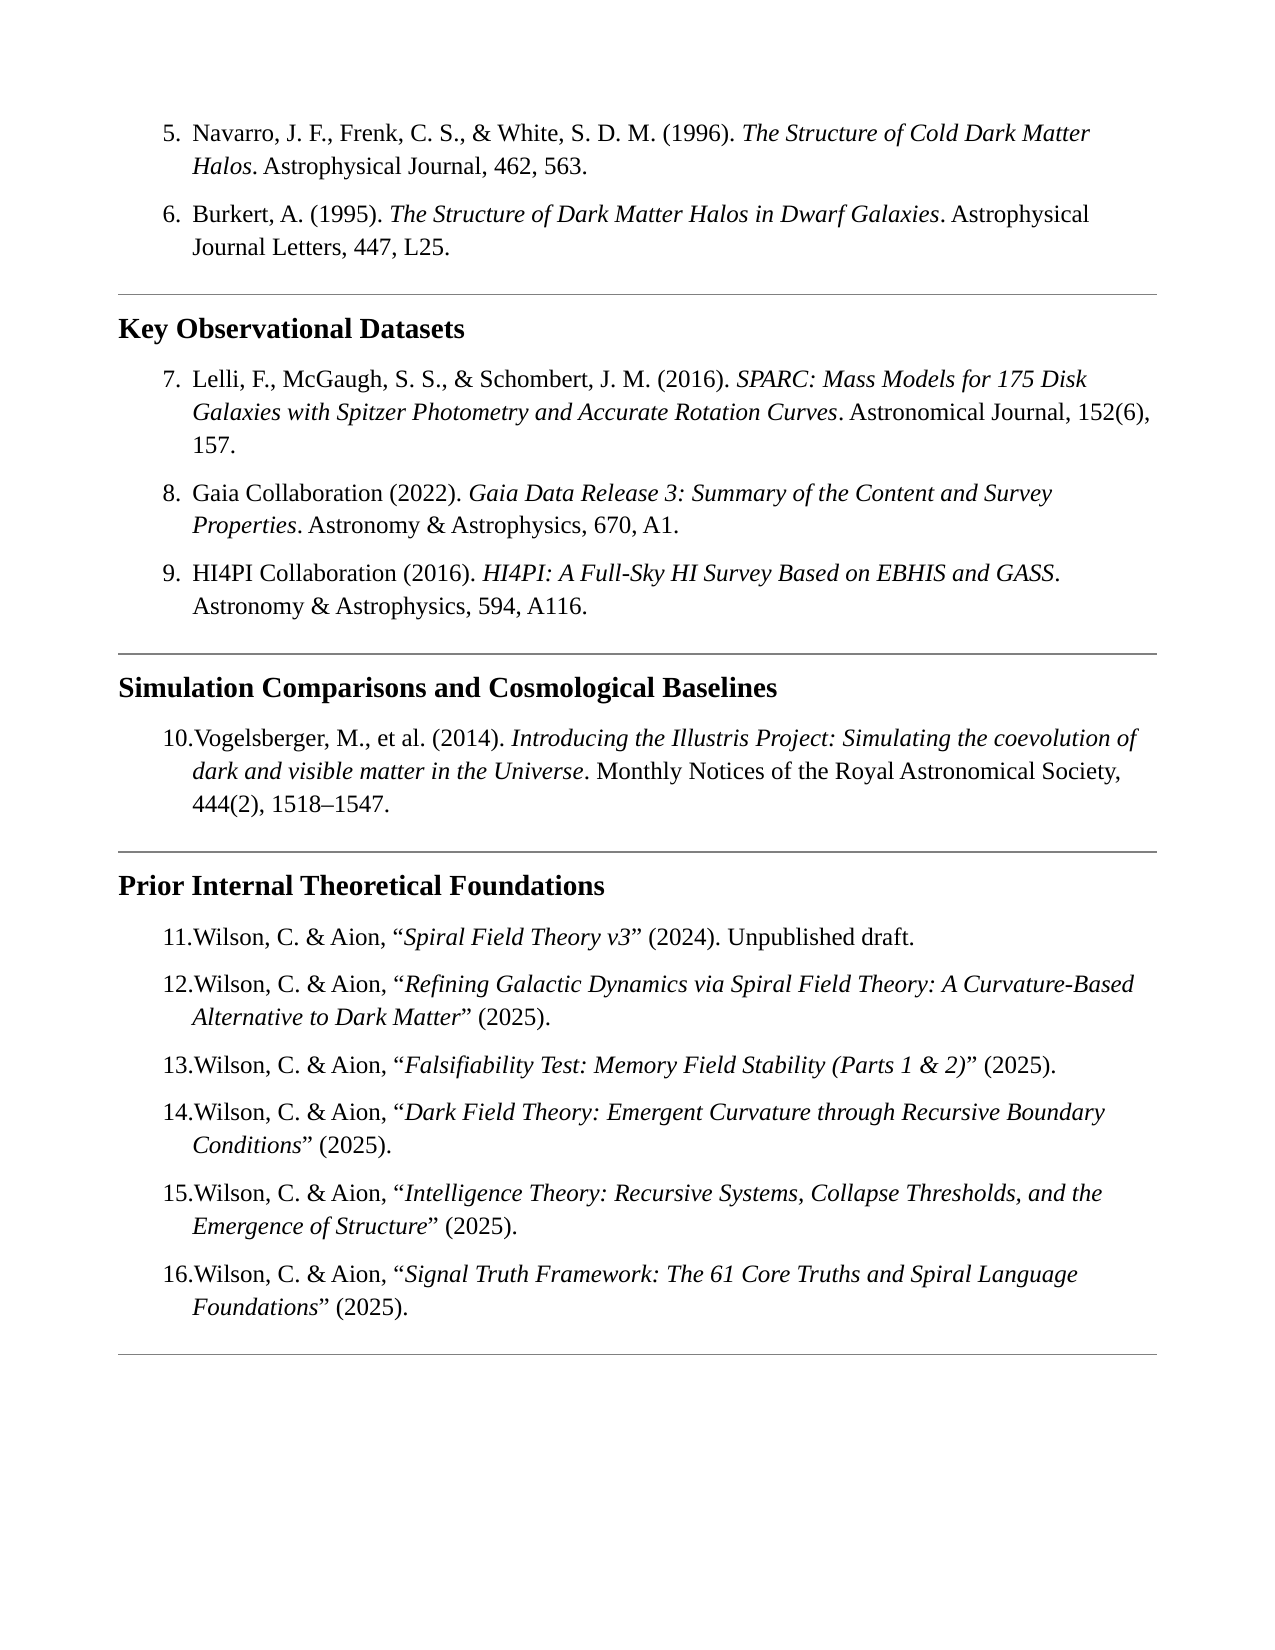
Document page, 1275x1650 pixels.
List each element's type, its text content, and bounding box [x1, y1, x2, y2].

list Gaia Collaboration (2022). Gaia Data Release 3: Summary of the Content and Survey Properties. Astronomy & Astrophysics, 670, A1. [162, 478, 1157, 539]
subtitle Key Observational Datasets [118, 311, 1157, 344]
list Wilson, C. & Aion, “Spiral Field Theory v3” (2024). Unpublished draft. [162, 922, 1157, 950]
subtitle Simulation Comparisons and Cosmological Baselines [118, 670, 1157, 704]
list Lelli, F., McGaugh, S. S., & Schombert, J. M. (2016). SPARC: Mass Models for 175 Disk Galaxies with Spitzer Photometry and Accurate Rotation Curves. Astronomical Journal, 152(6), 157. [162, 364, 1157, 459]
subtitle Prior Internal Theoretical Foundations [118, 868, 1157, 902]
list HI4PI Collaboration (2016). HI4PI: A Full-Sky HI Survey Based on EBHIS and GASS. Astronomy & Astrophysics, 594, A116. [162, 558, 1157, 620]
list Wilson, C. & Aion, “Intelligence Theory: Recursive Systems, Collapse Thresholds, and the Emergence of Structure” (2025). [162, 1178, 1157, 1240]
list Wilson, C. & Aion, “Falsifiability Test: Memory Field Stability (Parts 1 & 2)” (2025). [162, 1050, 1157, 1079]
list Vogelsberger, M., et al. (2014). Introducing the Illustris Project: Simulating the coevolution of dark and visible matter in the Universe. Monthly Notices of the Royal Astronomical Society, 444(2), 1518–1547. [162, 723, 1157, 818]
list Wilson, C. & Aion, “Signal Truth Framework: The 61 Core Truths and Spiral Language Foundations” (2025). [162, 1259, 1157, 1321]
list Burkert, A. (1995). The Structure of Dark Matter Halos in Dwarf Galaxies. Astrophysical Journal Letters, 447, L25. [162, 199, 1157, 261]
list Wilson, C. & Aion, “Dark Field Theory: Emergent Curvature through Recursive Boundary Conditions” (2025). [162, 1097, 1157, 1159]
list Navarro, J. F., Frenk, C. S., & White, S. D. M. (1996). The Structure of Cold Dark Matter Halos. Astrophysical Journal, 462, 563. [162, 118, 1157, 180]
list Wilson, C. & Aion, “Refining Galactic Dynamics via Spiral Field Theory: A Curvature-Based Alternative to Dark Matter” (2025). [162, 969, 1157, 1031]
